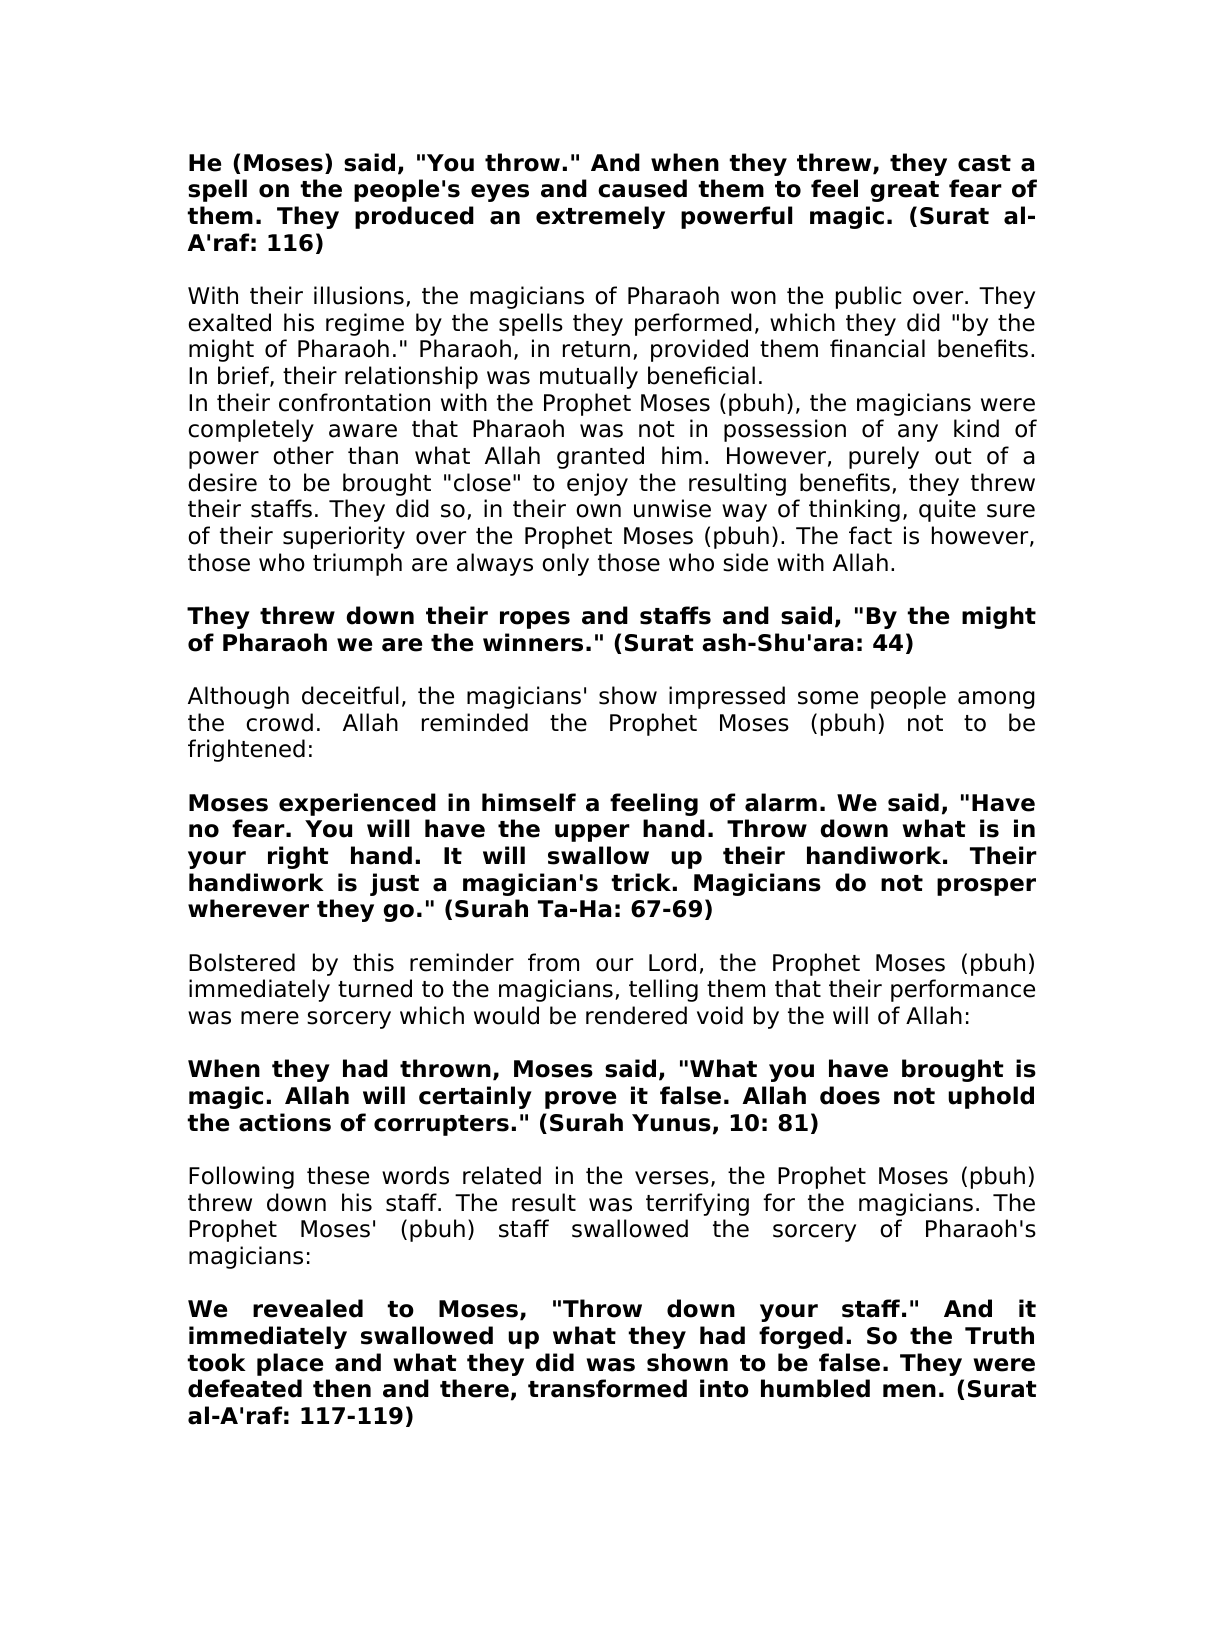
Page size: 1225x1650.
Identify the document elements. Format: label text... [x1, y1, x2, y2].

text When they had thrown, Moses said, "What you have brought is magic. Allah will certainly prove it false. Allah does not uphold the actions of corrupters." (Surah Yunus, 10: 81) [187, 1057, 1037, 1137]
text We revealed to Moses, "Throw down your staff." And it immediately swallowed up what they had forged. So the Truth took place and what they did was shown to be false. They were defeated then and there, transformed into humbled men. (Surat al-A'raf: 117-119) [187, 1297, 1037, 1430]
text Moses experienced in himself a feeling of alarm. We said, "Have no fear. You will have the upper hand. Throw down what is in your right hand. It will swallow up their handiwork. Their handiwork is just a magician's trick. Magicians do not prosper wherever they go." (Surah Ta-Ha: 67-69) [187, 790, 1037, 923]
text With their illusions, the magicians of Pharaoh won the public over. They exalted his regime by the spells they performed, which they did "by the might of Pharaoh." Pharaoh, in return, provided them financial benefits. In brief, their relationship was mutually beneficial. [187, 283, 1037, 390]
text They threw down their ropes and staffs and said, "By the might of Pharaoh we are the winners." (Surat ash-Shu'ara: 44) [187, 603, 1037, 657]
text Although deceitful, the magicians' show impressed some people among the crowd. Allah reminded the Prophet Moses (pbuh) not to be frightened: [187, 683, 1037, 763]
text In their confrontation with the Prophet Moses (pbuh), the magicians were completely aware that Pharaoh was not in possession of any kind of power other than what Allah granted him. However, purely out of a desire to be brought "close" to enjoy the resulting benefits, they threw their staffs. They did so, in their own unwise way of thinking, quite sure of their superiority over the Prophet Moses (pbuh). The fact is however, those who triumph are always only those who side with Allah. [187, 390, 1037, 577]
text He (Moses) said, "You throw." And when they threw, they cast a spell on the people's eyes and caused them to feel great fear of them. They produced an extremely powerful magic. (Surat al-A'raf: 116) [187, 150, 1037, 257]
text Following these words related in the verses, the Prophet Moses (pbuh) threw down his staff. The result was terrifying for the magicians. The Prophet Moses' (pbuh) staff swallowed the sorcery of Pharaoh's magicians: [187, 1163, 1037, 1270]
text Bolstered by this reminder from our Lord, the Prophet Moses (pbuh) immediately turned to the magicians, telling them that their performance was mere sorcery which would be rendered void by the will of Allah: [187, 950, 1037, 1030]
